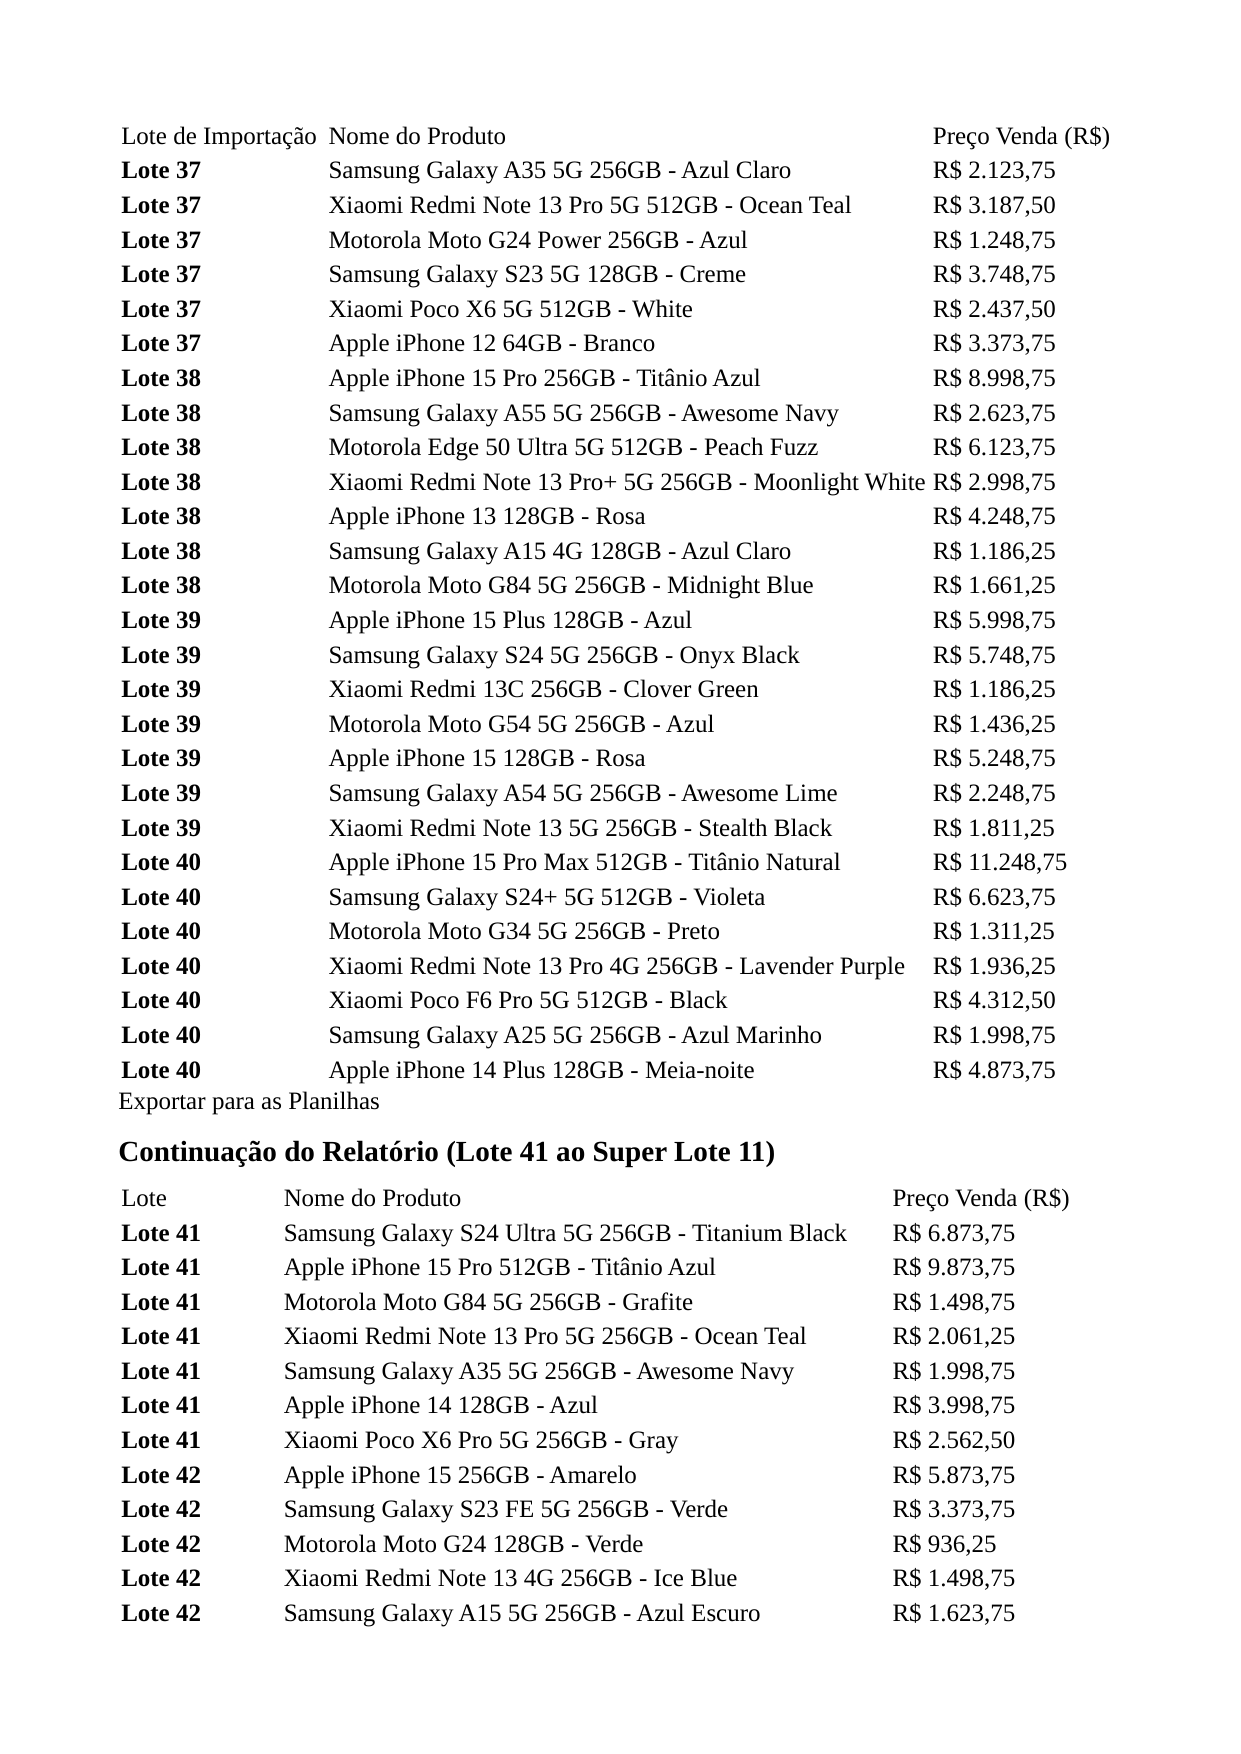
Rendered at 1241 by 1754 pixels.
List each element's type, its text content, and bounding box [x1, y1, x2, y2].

table_cell Lote 40 [118, 983, 325, 1017]
table_cell Apple iPhone 15 Pro 512GB - Titânio Azul [281, 1249, 889, 1284]
table_cell Lote 39 [118, 810, 325, 844]
table_cell Lote 42 [118, 1595, 281, 1630]
table_cell R$ 4.312,50 [930, 983, 1122, 1017]
table_cell R$ 1.623,75 [889, 1595, 1082, 1630]
table_cell R$ 1.498,75 [889, 1284, 1082, 1318]
table_cell Xiaomi Poco X6 5G 512GB - White [325, 291, 930, 326]
table_cell Lote 37 [118, 291, 325, 326]
table_cell Motorola Edge 50 Ultra 5G 512GB - Peach Fuzz [325, 429, 930, 464]
table_cell Motorola Moto G84 5G 256GB - Grafite [281, 1284, 889, 1318]
table_cell R$ 1.998,75 [930, 1017, 1122, 1052]
table_cell Samsung Galaxy S23 FE 5G 256GB - Verde [281, 1491, 889, 1526]
table_header Lote de Importação [118, 118, 325, 153]
table_cell Motorola Moto G34 5G 256GB - Preto [325, 914, 930, 948]
table_cell R$ 6.123,75 [930, 429, 1122, 464]
table_cell Samsung Galaxy A55 5G 256GB - Awesome Navy [325, 395, 930, 429]
table_cell R$ 3.373,75 [889, 1491, 1082, 1526]
table_cell R$ 1.186,25 [930, 533, 1122, 568]
table_cell Lote 38 [118, 395, 325, 429]
table_cell Lote 41 [118, 1319, 281, 1353]
table_cell R$ 1.311,25 [930, 914, 1122, 948]
table_cell Motorola Moto G84 5G 256GB - Midnight Blue [325, 568, 930, 602]
table_cell Lote 39 [118, 602, 325, 637]
table_cell Apple iPhone 15 Pro Max 512GB - Titânio Natural [325, 844, 930, 879]
table_cell Lote 38 [118, 499, 325, 533]
table_cell Lote 39 [118, 741, 325, 775]
table_cell Samsung Galaxy S24+ 5G 512GB - Violeta [325, 879, 930, 913]
table_cell Lote 42 [118, 1457, 281, 1491]
table_cell R$ 3.748,75 [930, 256, 1122, 291]
table_cell Lote 38 [118, 568, 325, 602]
table_cell R$ 936,25 [889, 1526, 1082, 1561]
table_cell Lote 39 [118, 671, 325, 706]
table_cell Lote 42 [118, 1561, 281, 1595]
table_cell R$ 3.998,75 [889, 1388, 1082, 1422]
table_cell R$ 1.811,25 [930, 810, 1122, 844]
table_cell R$ 1.436,25 [930, 706, 1122, 741]
table_cell Samsung Galaxy A15 4G 128GB - Azul Claro [325, 533, 930, 568]
table_cell Samsung Galaxy A35 5G 256GB - Awesome Navy [281, 1353, 889, 1388]
table_cell R$ 4.248,75 [930, 499, 1122, 533]
table_cell Apple iPhone 12 64GB - Branco [325, 326, 930, 360]
table_cell R$ 8.998,75 [930, 360, 1122, 395]
table_cell Apple iPhone 15 Plus 128GB - Azul [325, 602, 930, 637]
table_cell R$ 2.623,75 [930, 395, 1122, 429]
table_cell Motorola Moto G24 Power 256GB - Azul [325, 222, 930, 256]
table_cell Lote 37 [118, 222, 325, 256]
table_cell Samsung Galaxy S23 5G 128GB - Creme [325, 256, 930, 291]
table_cell R$ 4.873,75 [930, 1052, 1122, 1086]
table_cell Lote 38 [118, 360, 325, 395]
table_cell Samsung Galaxy A15 5G 256GB - Azul Escuro [281, 1595, 889, 1630]
table_cell R$ 3.373,75 [930, 326, 1122, 360]
table_cell Lote 40 [118, 1052, 325, 1086]
table_cell Lote 41 [118, 1215, 281, 1249]
subtitle Continuação do Relatório (Lote 41 ao Super Lote 11) [118, 1134, 1122, 1168]
text Exportar para as Planilhas [118, 1086, 1122, 1115]
table_cell Samsung Galaxy A35 5G 256GB - Azul Claro [325, 153, 930, 187]
table_cell Xiaomi Redmi Note 13 Pro 4G 256GB - Lavender Purple [325, 948, 930, 983]
table_cell Lote 39 [118, 637, 325, 671]
table_cell Xiaomi Redmi Note 13 Pro 5G 256GB - Ocean Teal [281, 1319, 889, 1353]
table_cell Apple iPhone 15 Pro 256GB - Titânio Azul [325, 360, 930, 395]
table_cell R$ 1.936,25 [930, 948, 1122, 983]
table_cell R$ 2.998,75 [930, 464, 1122, 498]
table_cell Samsung Galaxy A54 5G 256GB - Awesome Lime [325, 775, 930, 810]
table_cell R$ 9.873,75 [889, 1249, 1082, 1284]
table_cell R$ 1.248,75 [930, 222, 1122, 256]
table_cell Lote 37 [118, 153, 325, 187]
table_cell Motorola Moto G54 5G 256GB - Azul [325, 706, 930, 741]
table_header Lote [118, 1180, 281, 1215]
table_cell R$ 2.248,75 [930, 775, 1122, 810]
table_cell Lote 38 [118, 429, 325, 464]
table_cell R$ 1.186,25 [930, 671, 1122, 706]
table_cell Lote 37 [118, 187, 325, 222]
table_cell R$ 3.187,50 [930, 187, 1122, 222]
table_cell Lote 39 [118, 775, 325, 810]
table_cell Xiaomi Poco F6 Pro 5G 512GB - Black [325, 983, 930, 1017]
table_cell R$ 5.248,75 [930, 741, 1122, 775]
table_header Preço Venda (R$) [889, 1180, 1082, 1215]
table_cell R$ 1.661,25 [930, 568, 1122, 602]
table_cell Samsung Galaxy A25 5G 256GB - Azul Marinho [325, 1017, 930, 1052]
table_cell Lote 40 [118, 844, 325, 879]
table_cell Xiaomi Redmi Note 13 Pro+ 5G 256GB - Moonlight White [325, 464, 930, 498]
table_cell Apple iPhone 15 256GB - Amarelo [281, 1457, 889, 1491]
table_cell Xiaomi Redmi Note 13 5G 256GB - Stealth Black [325, 810, 930, 844]
table_cell Lote 41 [118, 1388, 281, 1422]
table_cell R$ 11.248,75 [930, 844, 1122, 879]
table_header Nome do Produto [281, 1180, 889, 1215]
table_cell R$ 5.873,75 [889, 1457, 1082, 1491]
table_cell Apple iPhone 14 128GB - Azul [281, 1388, 889, 1422]
table_cell Xiaomi Poco X6 Pro 5G 256GB - Gray [281, 1422, 889, 1457]
table_cell R$ 2.437,50 [930, 291, 1122, 326]
table_cell Motorola Moto G24 128GB - Verde [281, 1526, 889, 1561]
table_cell Lote 37 [118, 326, 325, 360]
table_cell R$ 1.498,75 [889, 1561, 1082, 1595]
table_cell Apple iPhone 15 128GB - Rosa [325, 741, 930, 775]
table_cell R$ 1.998,75 [889, 1353, 1082, 1388]
table_cell Lote 40 [118, 1017, 325, 1052]
table_cell Lote 40 [118, 914, 325, 948]
table_cell Lote 38 [118, 533, 325, 568]
table_cell R$ 2.123,75 [930, 153, 1122, 187]
table_cell Lote 40 [118, 948, 325, 983]
table_cell Xiaomi Redmi 13C 256GB - Clover Green [325, 671, 930, 706]
table_cell R$ 5.998,75 [930, 602, 1122, 637]
table_cell Lote 41 [118, 1353, 281, 1388]
table_cell Samsung Galaxy S24 5G 256GB - Onyx Black [325, 637, 930, 671]
table_cell Lote 41 [118, 1284, 281, 1318]
table_cell Lote 39 [118, 706, 325, 741]
table_cell Lote 41 [118, 1422, 281, 1457]
table_cell Lote 37 [118, 256, 325, 291]
table_cell Lote 42 [118, 1526, 281, 1561]
table_cell R$ 6.873,75 [889, 1215, 1082, 1249]
table_cell Apple iPhone 14 Plus 128GB - Meia-noite [325, 1052, 930, 1086]
table_cell Xiaomi Redmi Note 13 4G 256GB - Ice Blue [281, 1561, 889, 1595]
table_cell Lote 38 [118, 464, 325, 498]
table_cell Lote 40 [118, 879, 325, 913]
table_cell R$ 2.061,25 [889, 1319, 1082, 1353]
table_cell R$ 5.748,75 [930, 637, 1122, 671]
table_header Preço Venda (R$) [930, 118, 1122, 153]
table_header Nome do Produto [325, 118, 930, 153]
table_cell Lote 42 [118, 1491, 281, 1526]
table_cell Apple iPhone 13 128GB - Rosa [325, 499, 930, 533]
table_cell Samsung Galaxy S24 Ultra 5G 256GB - Titanium Black [281, 1215, 889, 1249]
table_cell R$ 6.623,75 [930, 879, 1122, 913]
table_cell R$ 2.562,50 [889, 1422, 1082, 1457]
table_cell Xiaomi Redmi Note 13 Pro 5G 512GB - Ocean Teal [325, 187, 930, 222]
table_cell Lote 41 [118, 1249, 281, 1284]
